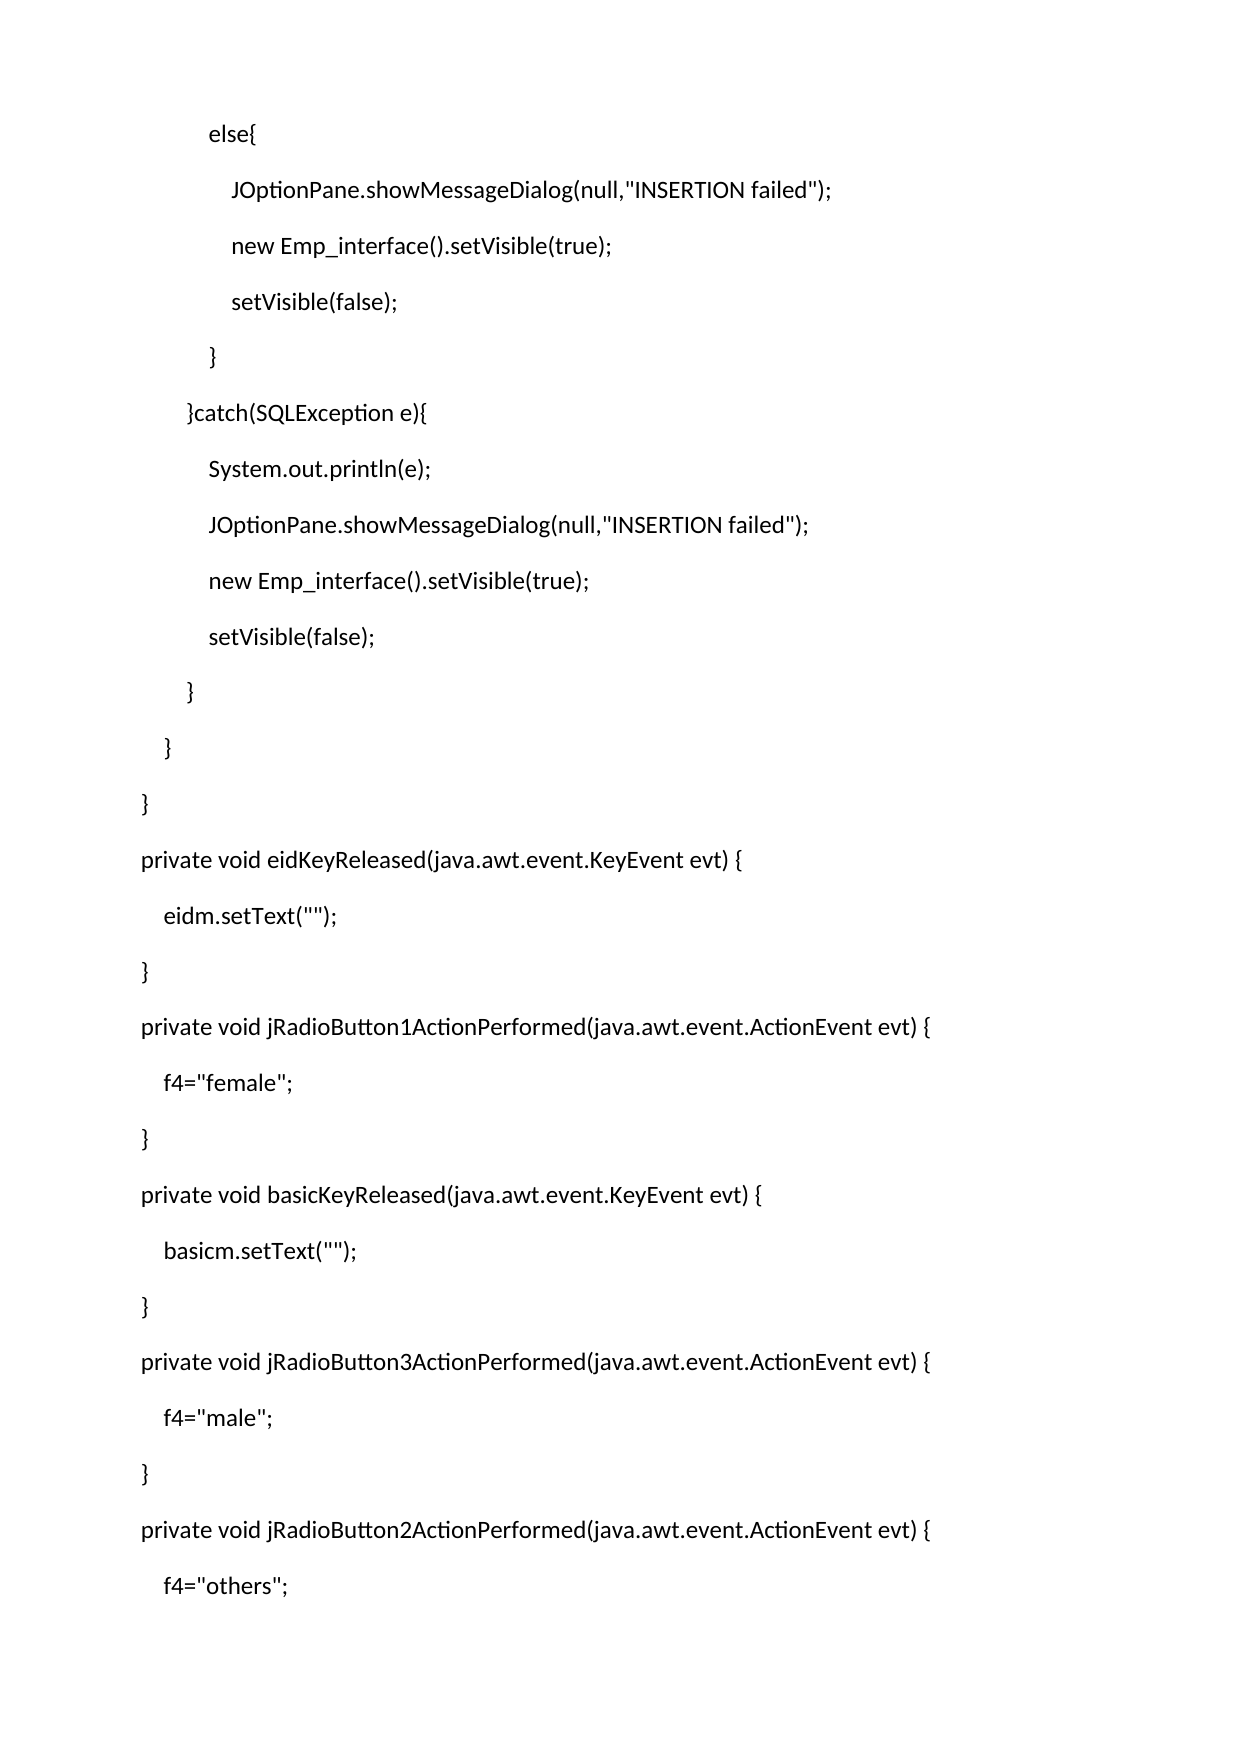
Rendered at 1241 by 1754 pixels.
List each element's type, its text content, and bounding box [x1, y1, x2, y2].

text eidm.setText(""); [118, 900, 1122, 930]
text JOptionPane.showMessageDialog(null,"INSERTION failed"); [118, 509, 1122, 539]
text } [118, 732, 1122, 763]
text } [118, 788, 1122, 819]
text new Emp_interface().setVisible(true); [118, 230, 1122, 260]
text else{ [118, 118, 1122, 149]
text } [118, 1291, 1122, 1321]
text } [118, 676, 1122, 707]
text } [118, 1458, 1122, 1489]
text private void jRadioButton2ActionPerformed(java.awt.event.ActionEvent evt) { [118, 1514, 1122, 1544]
text f4="female"; [118, 1067, 1122, 1098]
text setVisible(false); [118, 621, 1122, 651]
text setVisible(false); [118, 286, 1122, 316]
text private void jRadioButton3ActionPerformed(java.awt.event.ActionEvent evt) { [118, 1346, 1122, 1377]
text JOptionPane.showMessageDialog(null,"INSERTION failed"); [118, 174, 1122, 204]
text private void eidKeyReleased(java.awt.event.KeyEvent evt) { [118, 844, 1122, 874]
text basicm.setText(""); [118, 1235, 1122, 1265]
text System.out.println(e); [118, 453, 1122, 484]
text f4="others"; [118, 1570, 1122, 1600]
text }catch(SQLException e){ [118, 397, 1122, 428]
text private void jRadioButton1ActionPerformed(java.awt.event.ActionEvent evt) { [118, 1011, 1122, 1042]
text } [118, 1123, 1122, 1154]
text new Emp_interface().setVisible(true); [118, 565, 1122, 595]
text } [118, 341, 1122, 372]
text private void basicKeyReleased(java.awt.event.KeyEvent evt) { [118, 1179, 1122, 1209]
text f4="male"; [118, 1402, 1122, 1433]
text } [118, 956, 1122, 986]
